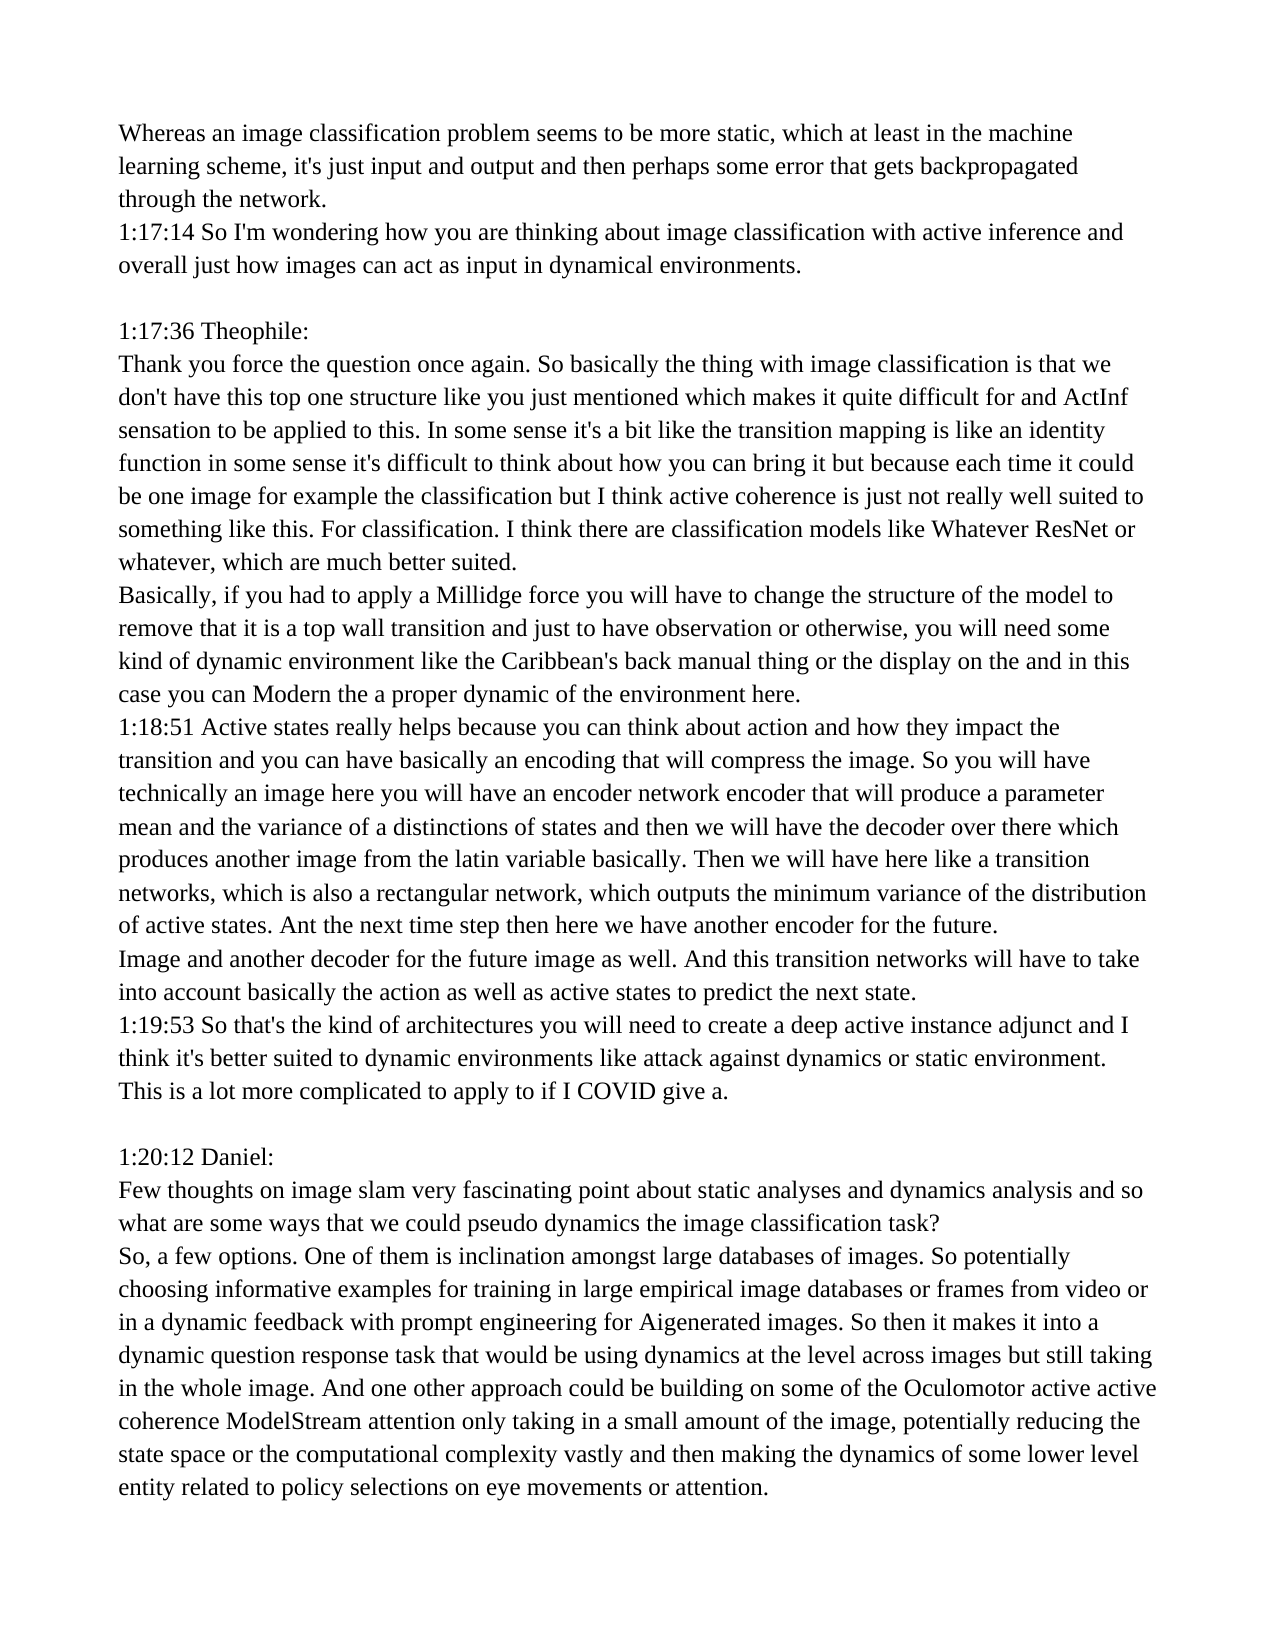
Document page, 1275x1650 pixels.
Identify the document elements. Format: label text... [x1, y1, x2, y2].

text 1:20:12 Daniel: [118, 1142, 1157, 1171]
text 1:19:53 So that's the kind of architectures you will need to create a deep active instance adjunct and I think it's better suited to dynamic environments like attack against dynamics or static environment. This is a lot more complicated to apply to if I COVID give a. [118, 1010, 1157, 1104]
text Thank you force the question once again. So basically the thing with image classification is that we don't have this top one structure like you just mentioned which makes it quite difficult for and ActInf sensation to be applied to this. In some sense it's a bit like the transition mapping is like an identity function in some sense it's difficult to think about how you can bring it but because each time it could be one image for example the classification but I think active coherence is just not really well suited to something like this. For classification. I think there are classification models like Whatever ResNet or whatever, which are much better suited. [118, 349, 1157, 576]
text Whereas an image classification problem seems to be more static, which at least in the machine learning scheme, it's just input and output and then perhaps some error that gets backpropagated through the network. [118, 118, 1157, 213]
text 1:17:36 Theophile: [118, 316, 1157, 345]
text 1:17:14 So I'm wondering how you are thinking about image classification with active inference and overall just how images can act as input in dynamical environments. [118, 217, 1157, 279]
text Basically, if you had to apply a Millidge force you will have to change the structure of the model to remove that it is a top wall transition and just to have observation or otherwise, you will need some kind of dynamic environment like the Caribbean's back manual thing or the display on the and in this case you can Modern the a proper dynamic of the environment here. [118, 580, 1157, 708]
text So, a few options. One of them is inclination amongst large databases of images. So potentially choosing informative examples for training in large empirical image databases or frames from video or in a dynamic feedback with prompt engineering for Aigenerated images. So then it makes it into a dynamic question response task that would be using dynamics at the level across images but still taking in the whole image. And one other approach could be building on some of the Oculomotor active active coherence ModelStream attention only taking in a small amount of the image, potentially reducing the state space or the computational complexity vastly and then making the dynamics of some lower level entity related to policy selections on eye movements or attention. [118, 1241, 1157, 1501]
text Image and another decoder for the future image as well. And this transition networks will have to take into account basically the action as well as active states to predict the next state. [118, 944, 1157, 1005]
text 1:18:51 Active states really helps because you can think about action and how they impact the transition and you can have basically an encoding that will compress the image. So you will have technically an image here you will have an encoder network encoder that will produce a parameter mean and the variance of a distinctions of states and then we will have the decoder over there which produces another image from the latin variable basically. Then we will have here like a transition networks, which is also a rectangular network, which outputs the minimum variance of the distribution of active states. Ant the next time step then here we have another encoder for the future. [118, 712, 1157, 939]
text Few thoughts on image slam very fascinating point about static analyses and dynamics analysis and so what are some ways that we could pseudo dynamics the image classification task? [118, 1175, 1157, 1237]
